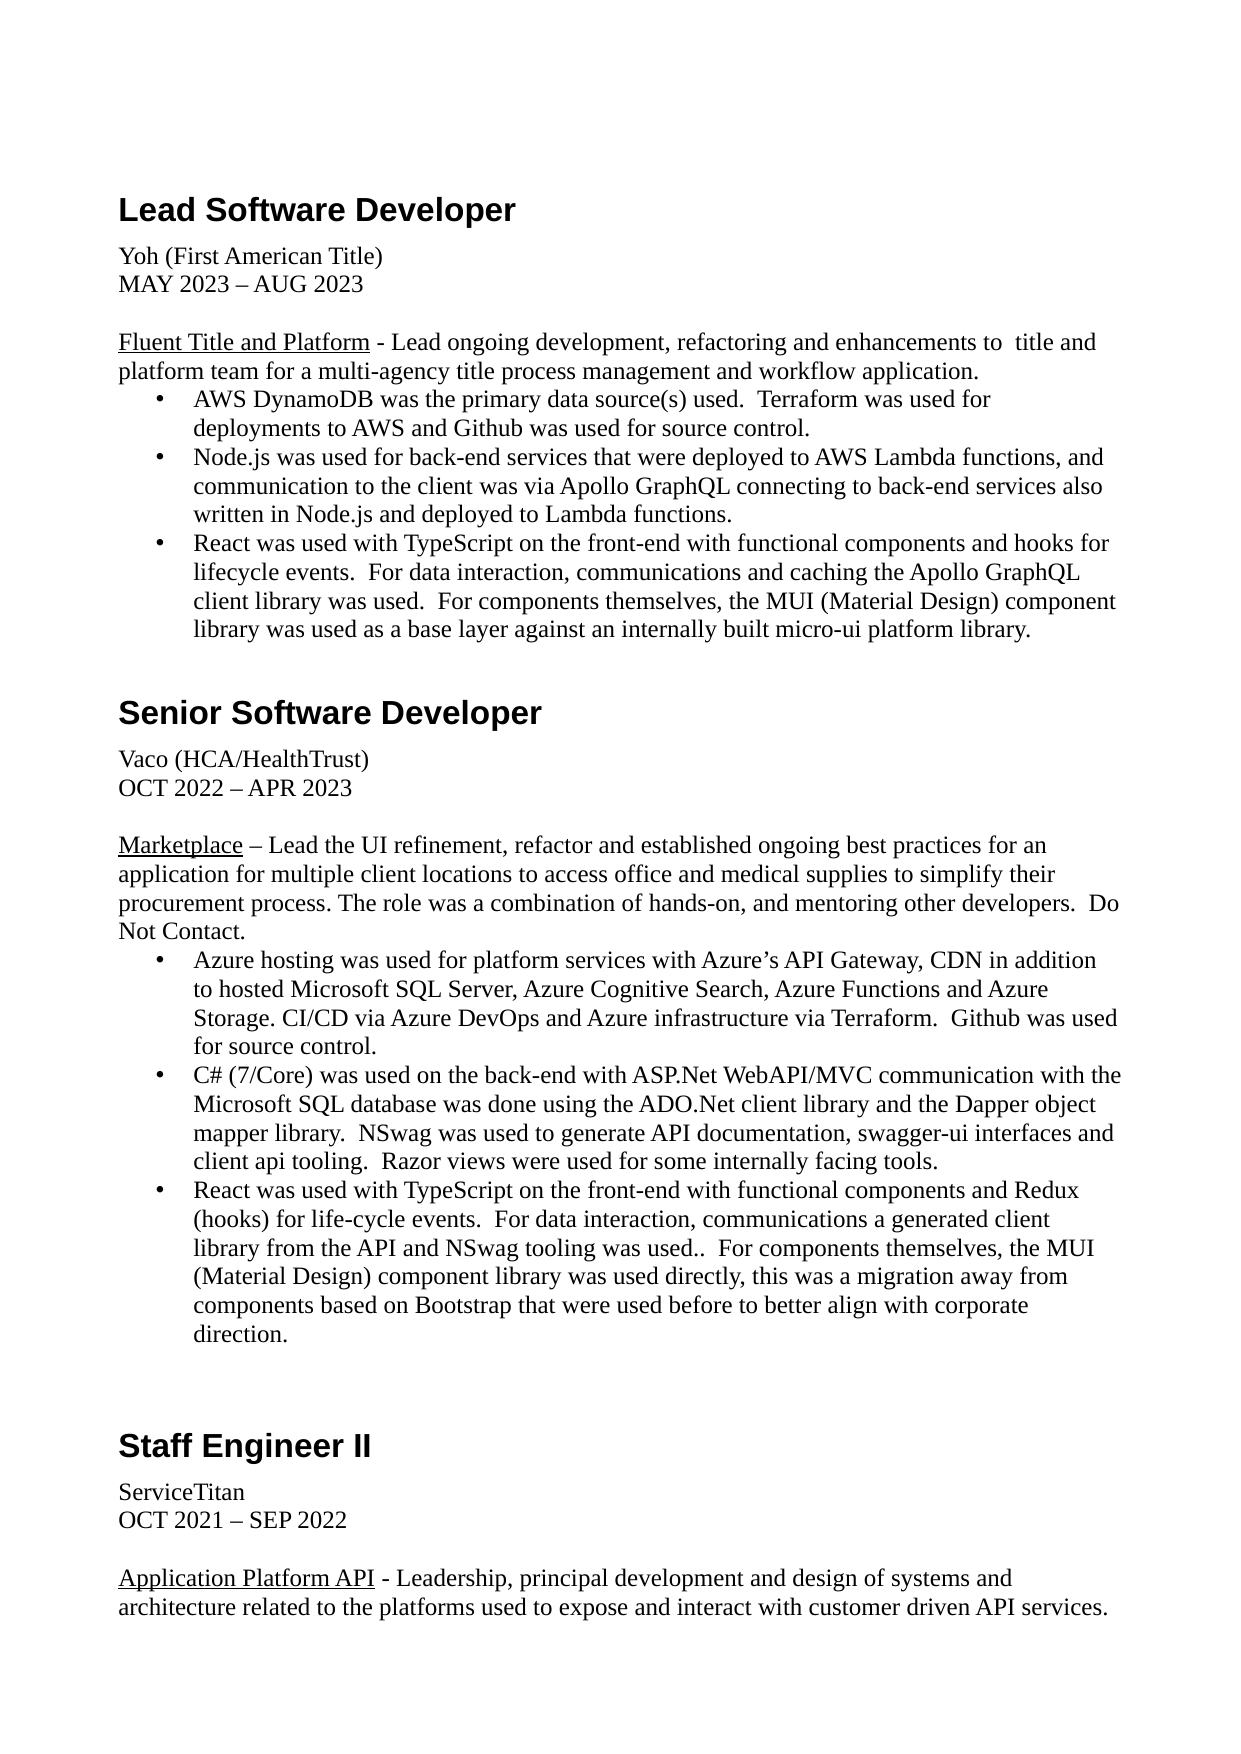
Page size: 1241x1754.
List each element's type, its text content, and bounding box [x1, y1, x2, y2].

list AWS DynamoDB was the primary data source(s) used. Terraform was used for deployments to AWS and Github was used for source control. [156, 384, 1122, 442]
text Yoh (First American Title) [118, 241, 1122, 269]
subtitle Lead Software Developer [118, 190, 1122, 228]
text OCT 2021 – SEP 2022 [118, 1506, 1122, 1534]
text MAY 2023 – AUG 2023 [118, 269, 1122, 298]
list Node.js was used for back-end services that were deployed to AWS Lambda functions, and communication to the client was via Apollo GraphQL connecting to back-end services also written in Node.js and deployed to Lambda functions. [156, 442, 1122, 528]
subtitle Staff Engineer II [118, 1426, 1122, 1464]
list C# (7/Core) was used on the back-end with ASP.Net WebAPI/MVC communication with the Microsoft SQL database was done using the ADO.Net client library and the Dapper object mapper library. NSwag was used to generate API documentation, swagger-ui interfaces and client api tooling. Razor views were used for some internally facing tools. [156, 1060, 1122, 1175]
text ServiceTitan [118, 1477, 1122, 1506]
text Application Platform API - Leadership, principal development and design of systems and architecture related to the platforms used to expose and interact with customer driven API services. [118, 1563, 1122, 1621]
text OCT 2022 – APR 2023 [118, 773, 1122, 801]
list React was used with TypeScript on the front-end with functional components and hooks for lifecycle events. For data interaction, communications and caching the Apollo GraphQL client library was used. For components themselves, the MUI (Material Design) component library was used as a base layer against an internally built micro-ui platform library. [156, 528, 1122, 643]
list React was used with TypeScript on the front-end with functional components and Redux (hooks) for life-cycle events. For data interaction, communications a generated client library from the API and NSwag tooling was used.. For components themselves, the MUI (Material Design) component library was used directly, this was a migration away from components based on Bootstrap that were used before to better align with corporate direction. [156, 1175, 1122, 1348]
list Azure hosting was used for platform services with Azure’s API Gateway, CDN in addition to hosted Microsoft SQL Server, Azure Cognitive Search, Azure Functions and Azure Storage. CI/CD via Azure DevOps and Azure infrastructure via Terraform. Github was used for source control. [156, 945, 1122, 1060]
subtitle Senior Software Developer [118, 693, 1122, 731]
text Vaco (HCA/HealthTrust) [118, 744, 1122, 773]
text Fluent Title and Platform - Lead ongoing development, refactoring and enhancements to title and platform team for a multi-agency title process management and workflow application. [118, 327, 1122, 384]
text Marketplace – Lead the UI refinement, refactor and established ongoing best practices for an application for multiple client locations to access office and medical supplies to simplify their procurement process. The role was a combination of hands-on, and mentoring other developers. Do Not Contact. [118, 830, 1122, 945]
